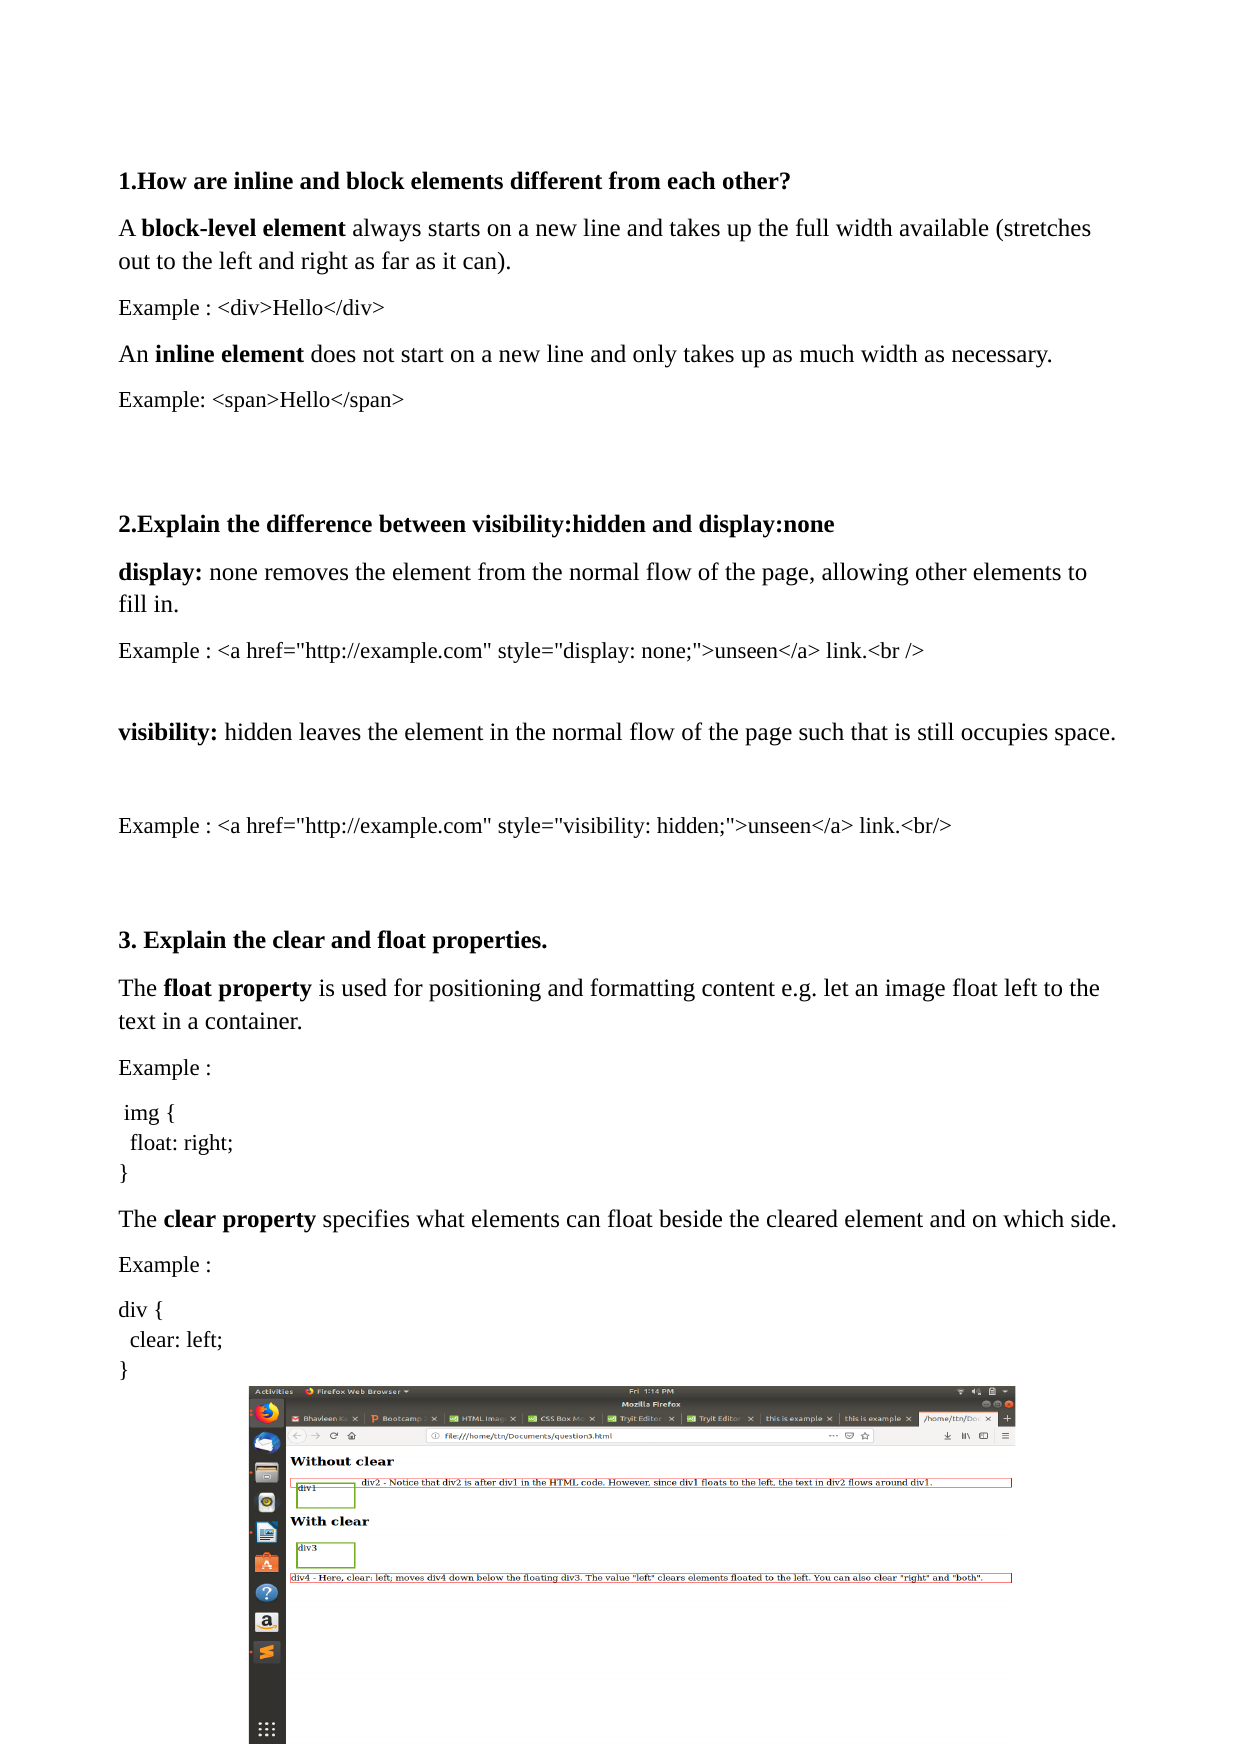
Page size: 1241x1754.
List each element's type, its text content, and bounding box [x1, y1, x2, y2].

text img { float: right; } [118, 1098, 1122, 1185]
picture [248, 1386, 1016, 1744]
text Example : <a href="http://example.com" style="display: none;">unseen</a> link.<br /> [118, 637, 1122, 663]
text Example : [118, 1054, 1122, 1080]
text visibility: hidden leaves the element in the normal flow of the page such that is still occupies space. [118, 717, 1122, 745]
text 2.Explain the difference between visibility:hidden and display:none [118, 476, 1122, 538]
text display: none removes the element from the normal flow of the page, allowing other elements to fill in. [118, 557, 1122, 618]
text Example: <span>Hello</span> [118, 386, 1122, 413]
text An inline element does not start on a new line and only takes up as much width as necessary. [118, 339, 1122, 367]
text div { clear: left; } [118, 1296, 1122, 1383]
text Example : <a href="http://example.com" style="visibility: hidden;">unseen</a> link.<br/> [118, 812, 1122, 838]
text 3. Explain the clear and float properties. [118, 926, 1122, 954]
text 1.How are inline and block elements different from each other? [118, 166, 1122, 194]
text The clear property specifies what elements can float beside the cleared element and on which side. [118, 1204, 1122, 1232]
text Example : <div>Hello</div> [118, 294, 1122, 320]
text The float property is used for positioning and formatting content e.g. let an image float left to the text in a container. [118, 973, 1122, 1035]
text A block-level element always starts on a new line and takes up the full width available (stretches out to the left and right as far as it can). [118, 213, 1122, 275]
text Example : [118, 1251, 1122, 1278]
